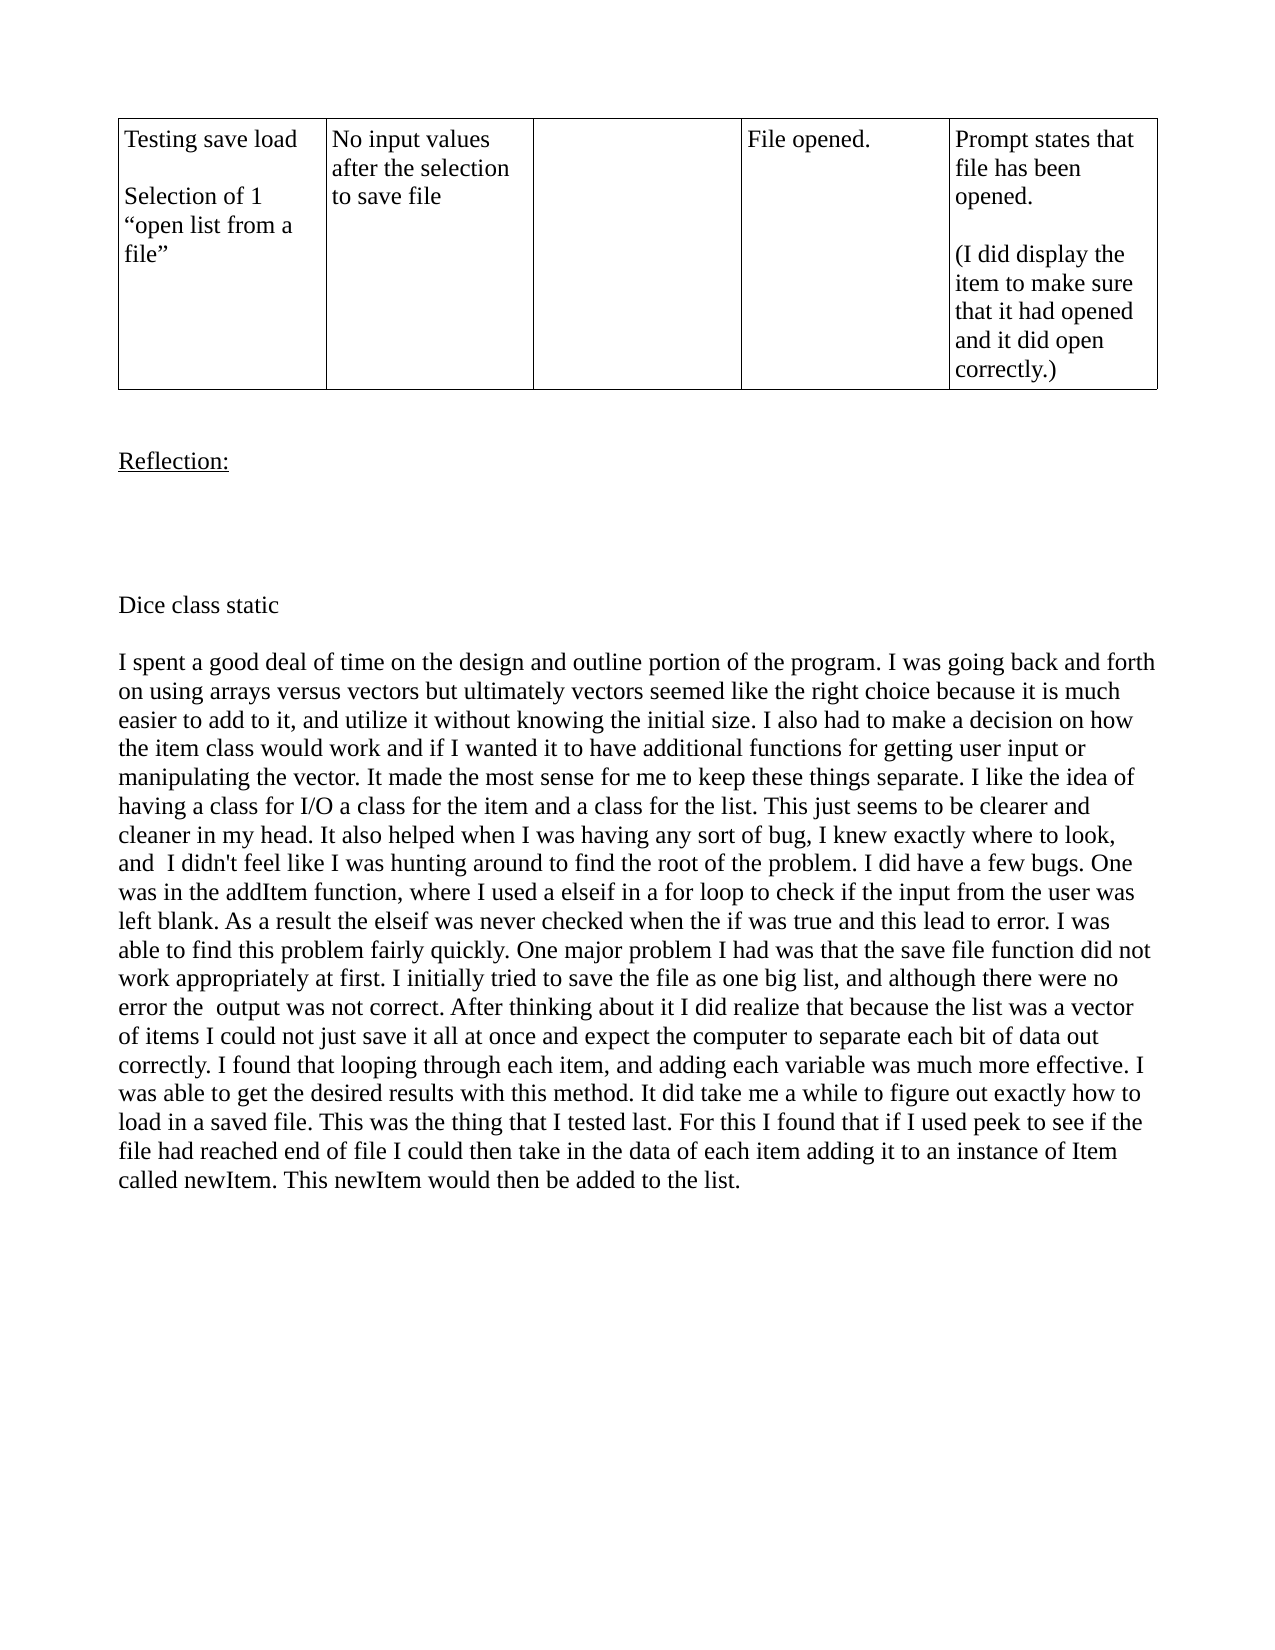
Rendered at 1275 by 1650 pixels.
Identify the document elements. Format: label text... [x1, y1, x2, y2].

text Reflection: [118, 446, 1157, 475]
table_cell Testing save load Selection of 1 “open list from a file” [119, 119, 326, 388]
table_cell Prompt states that file has been opened. (I did display the item to make sure that it had opened and it did open correctly.) [950, 119, 1157, 388]
text Dice class static [118, 590, 1157, 618]
table_cell File opened. [742, 119, 949, 388]
text I spent a good deal of time on the design and outline portion of the program. I was going back and forth on using arrays versus vectors but ultimately vectors seemed like the right choice because it is much easier to add to it, and utilize it without knowing the initial size. I also had to make a decision on how the item class would work and if I wanted it to have additional functions for getting user input or manipulating the vector. It made the most sense for me to keep these things separate. I like the idea of having a class for I/O a class for the item and a class for the list. This just seems to be clearer and cleaner in my head. It also helped when I was having any sort of bug, I knew exactly where to look, and I didn't feel like I was hunting around to find the root of the problem. I did have a few bugs. One was in the addItem function, where I used a elseif in a for loop to check if the input from the user was left blank. As a result the elseif was never checked when the if was true and this lead to error. I was able to find this problem fairly quickly. One major problem I had was that the save file function did not work appropriately at first. I initially tried to save the file as one big list, and although there were no error the output was not correct. After thinking about it I did realize that because the list was a vector of items I could not just save it all at once and expect the computer to separate each bit of data out correctly. I found that looping through each item, and adding each variable was much more effective. I was able to get the desired results with this method. It did take me a while to figure out exactly how to load in a saved file. This was the thing that I tested last. For this I found that if I used peek to see if the file had reached end of file I could then take in the data of each item adding it to an instance of Item called newItem. This newItem would then be added to the list. [118, 647, 1157, 1193]
table_cell No input values after the selection to save file [327, 119, 533, 388]
table_cell [534, 119, 741, 388]
